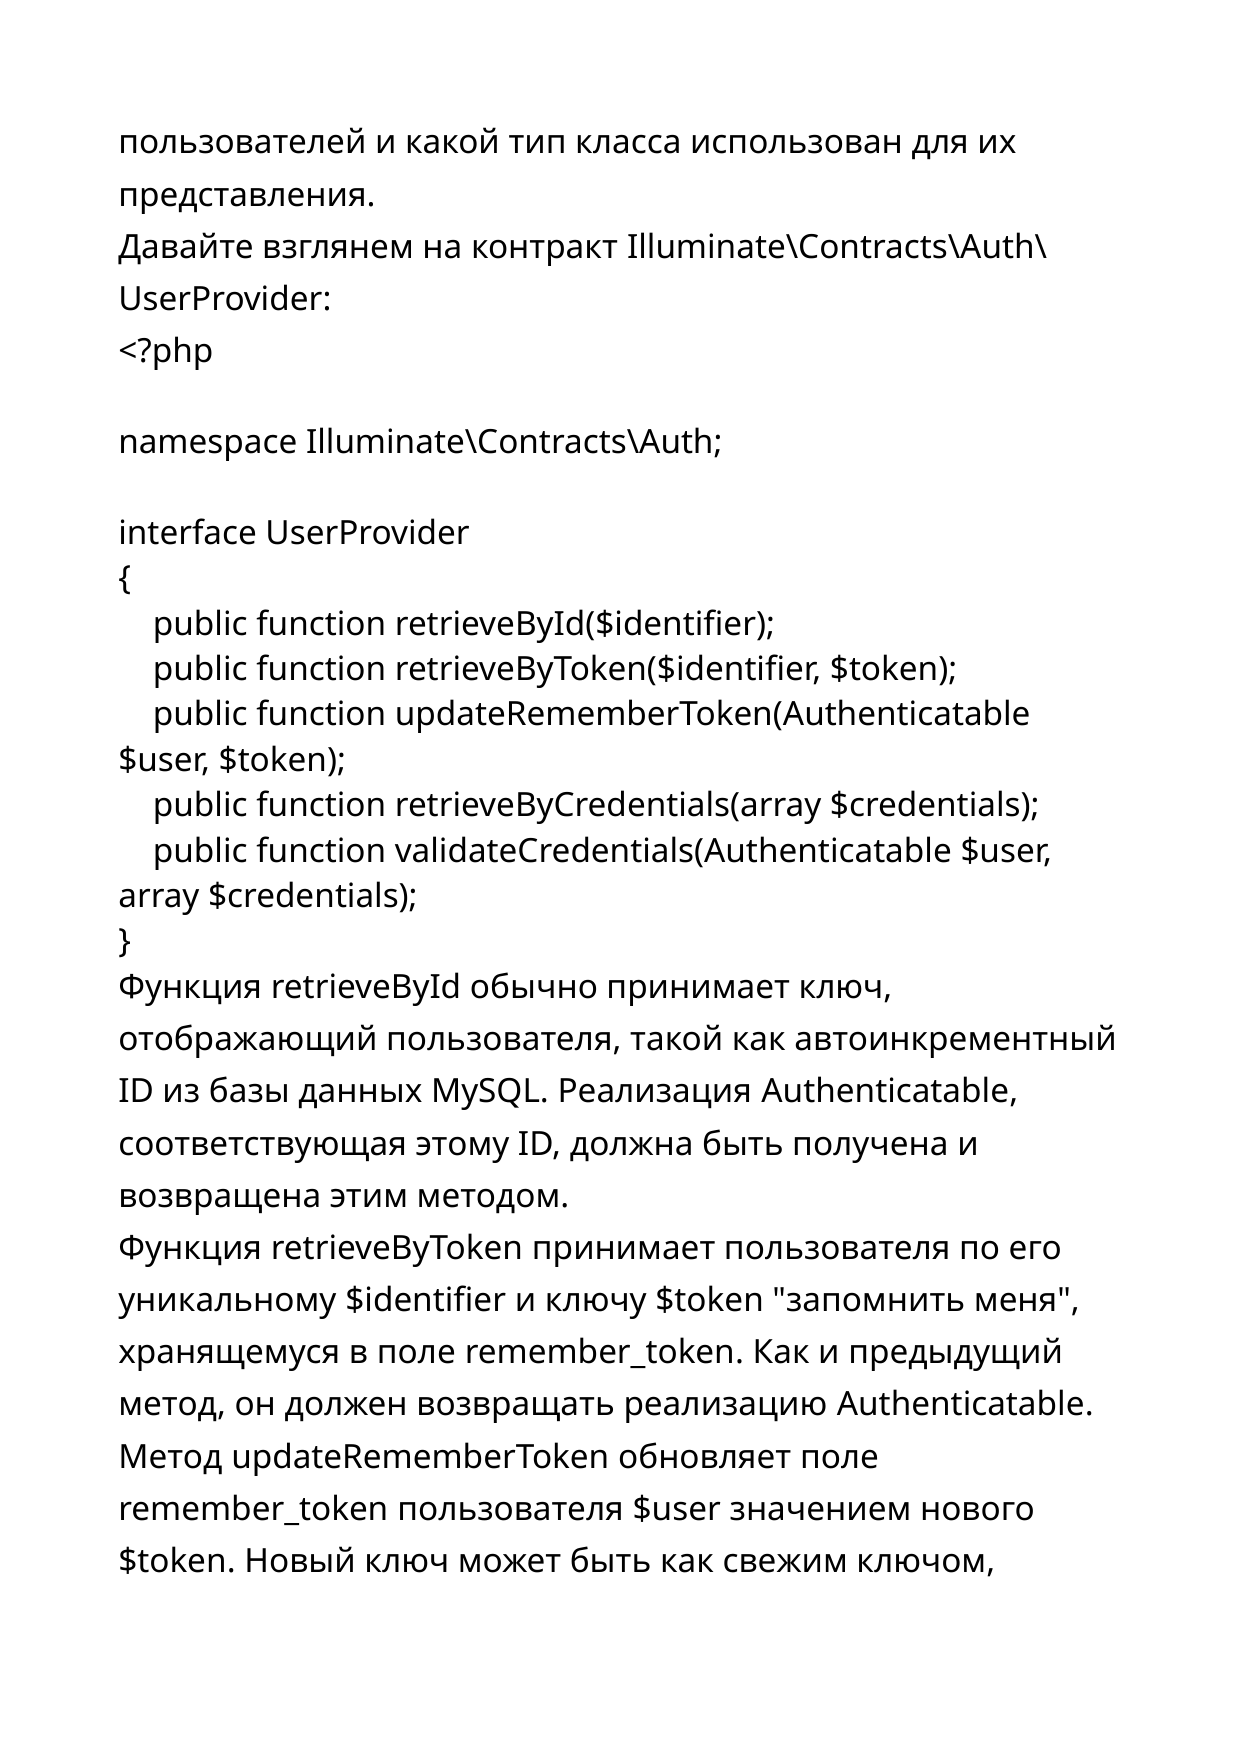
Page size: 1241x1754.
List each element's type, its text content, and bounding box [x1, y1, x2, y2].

text Давайте взглянем на контракт Illuminate\Contracts\Auth\UserProvider: [118, 222, 1122, 320]
text пользователей и какой тип класса использован для их представления. [118, 118, 1122, 216]
text { [118, 554, 1122, 599]
text public function validateCredentials(Authenticatable $user, array $credentials); [118, 826, 1122, 917]
text Метод updateRememberToken обновляет поле remember_token пользователя $user значением нового $token. Новый ключ может быть как свежим ключом, [118, 1432, 1122, 1582]
text } [118, 917, 1122, 963]
text Функция retrieveByToken принимает пользователя по его уникальному $identifier и ключу $token "запомнить меня", хранящемуся в поле remember_token. Как и предыдущий метод, он должен возвращать реализацию Authenticatable. [118, 1224, 1122, 1426]
text namespace Illuminate\Contracts\Auth; [118, 418, 1122, 463]
text public function retrieveById($identifier); [118, 599, 1122, 645]
text public function updateRememberToken(Authenticatable $user, $token); [118, 690, 1122, 781]
text public function retrieveByToken($identifier, $token); [118, 645, 1122, 690]
text <?php [118, 327, 1122, 372]
text public function retrieveByCredentials(array $credentials); [118, 781, 1122, 826]
text interface UserProvider [118, 508, 1122, 554]
text Функция retrieveById обычно принимает ключ, отображающий пользователя, такой как автоинкрементный ID из базы данных MySQL. Реализация Authenticatable, соответствующая этому ID, должна быть получена и возвращена этим методом. [118, 963, 1122, 1217]
